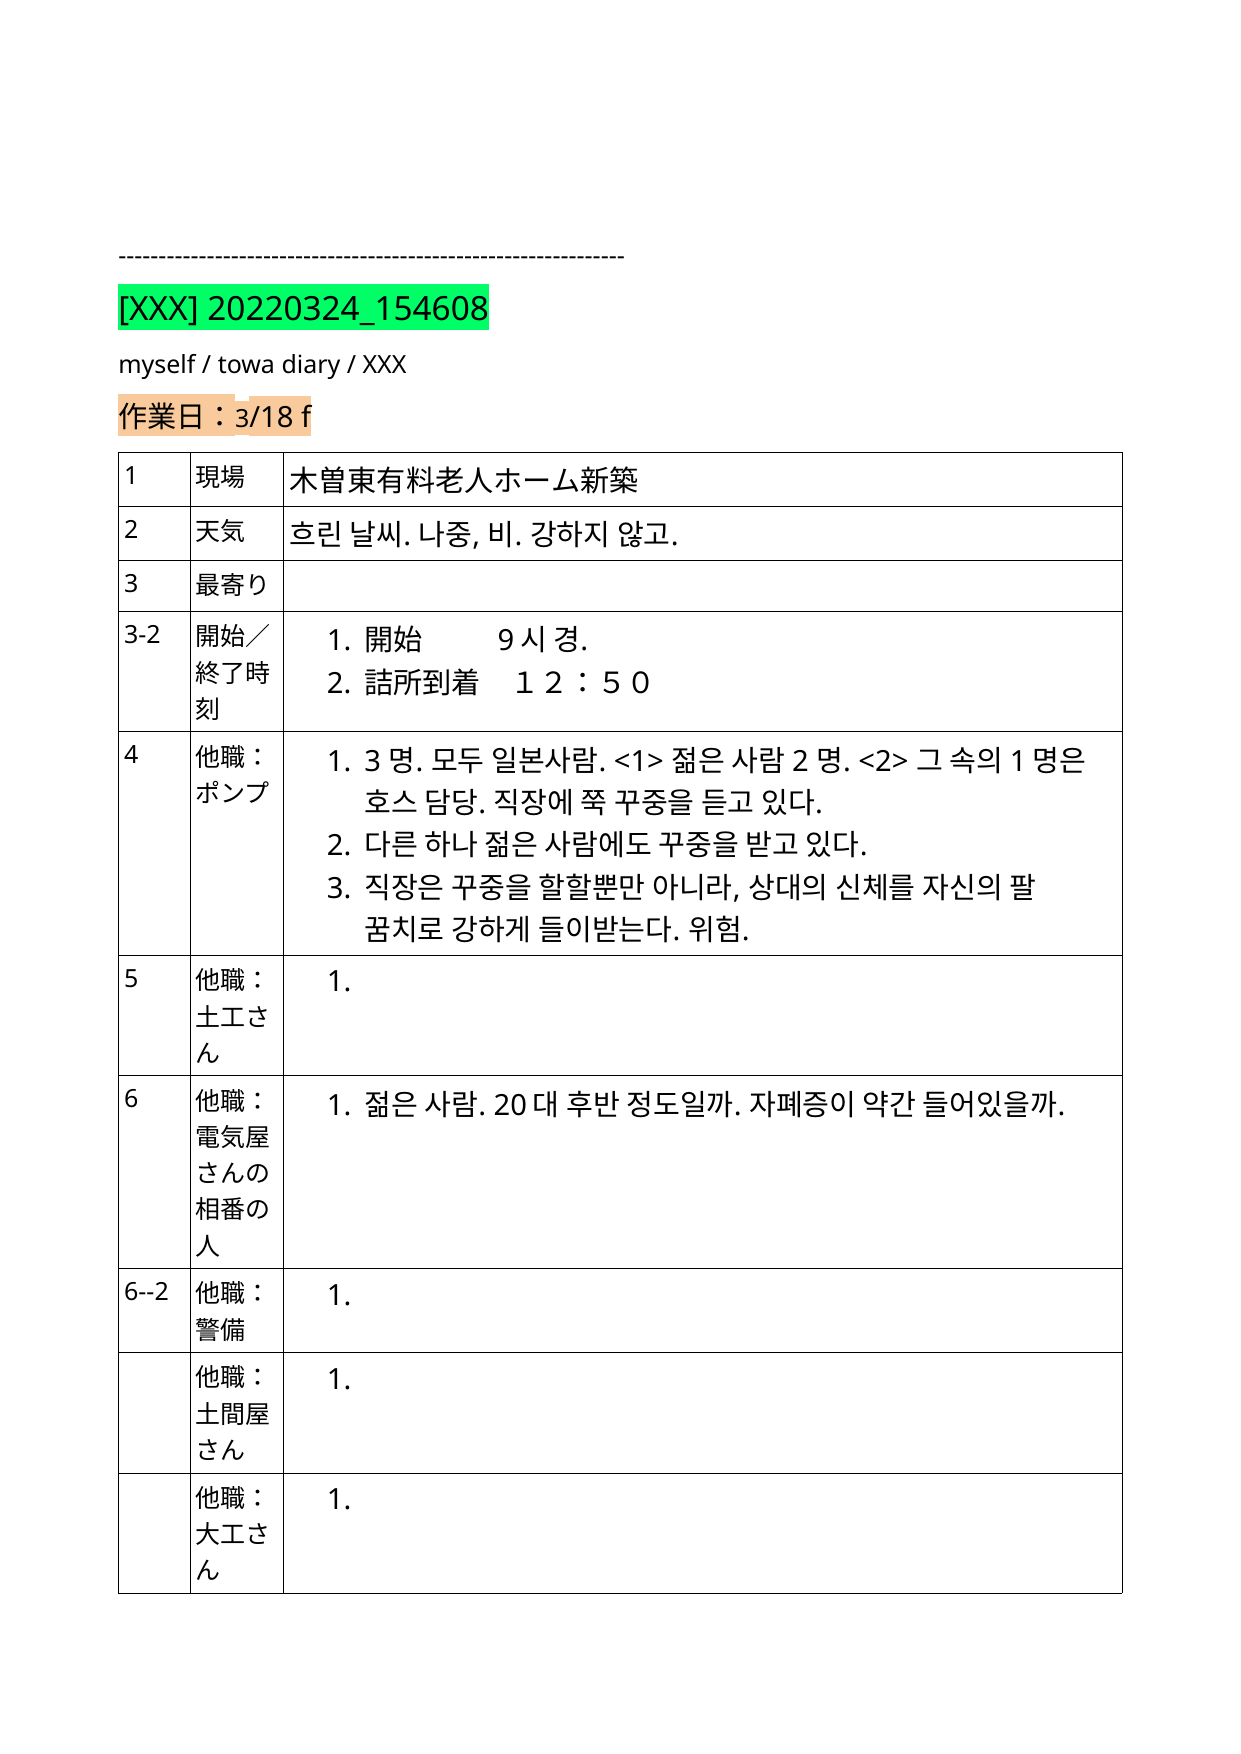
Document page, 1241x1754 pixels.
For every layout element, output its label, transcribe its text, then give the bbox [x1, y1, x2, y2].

text myself / towa diary / XXX [118, 347, 1122, 381]
table_cell 他職：土工さん [191, 956, 283, 1075]
table_cell 2 [119, 507, 190, 560]
text 作業日：3/18 f [118, 393, 1122, 436]
table_cell 6 [119, 1076, 190, 1268]
text --------------------------------------------------------------- [118, 237, 1122, 271]
table_cell 6--2 [119, 1269, 190, 1352]
table_cell 他職：土間屋さん [191, 1353, 283, 1472]
table_cell 最寄り [191, 561, 283, 611]
table_cell 3-2 [119, 612, 190, 731]
table_cell [119, 1353, 190, 1472]
table_cell [284, 1474, 1122, 1593]
table_cell 他職：警備 [191, 1269, 283, 1352]
table_cell [284, 1353, 1122, 1472]
table_cell 天気 [191, 507, 283, 560]
table_cell 3 명. 모두 일본사람. <1> 젊은 사람 2 명. <2> 그 속의 1명은 호스 담당. 직장에 쭉 꾸중을 듣고 있다. 다른 하나 젊은 사람에도 꾸중을 받고 있다. 직장은 꾸중을 할할뿐만 아니라, 상대의 신체를 자신의 팔 꿈치로 강하게 들이받는다. 위험. [284, 732, 1122, 955]
table_cell 他職：大工さん [191, 1474, 283, 1593]
table_cell 젊은 사람. 20대 후반 정도일까. 자폐증이 약간 들어있을까. [284, 1076, 1122, 1268]
table_cell 他職：電気屋さんの相番の人 [191, 1076, 283, 1268]
table_cell [284, 561, 1122, 611]
table_header 現場 [191, 453, 283, 506]
table_cell [119, 1474, 190, 1593]
table_cell 4 [119, 732, 190, 955]
table_cell 흐린 날씨. 나중, 비. 강하지 않고. [284, 507, 1122, 560]
table_cell 開始／終了時刻 [191, 612, 283, 731]
table_cell 5 [119, 956, 190, 1075]
table_cell 開始 9시 경. 詰所到着 １２：５０ [284, 612, 1122, 731]
table_cell [284, 956, 1122, 1075]
table_cell 3 [119, 561, 190, 611]
text [XXX] 20220324_154608 [118, 284, 1122, 330]
table_cell [284, 1269, 1122, 1352]
table_header 1 [119, 453, 190, 506]
table_cell 他職：ポンプ [191, 732, 283, 955]
table_header 木曽東有料老人ホーム新築 [284, 453, 1122, 506]
